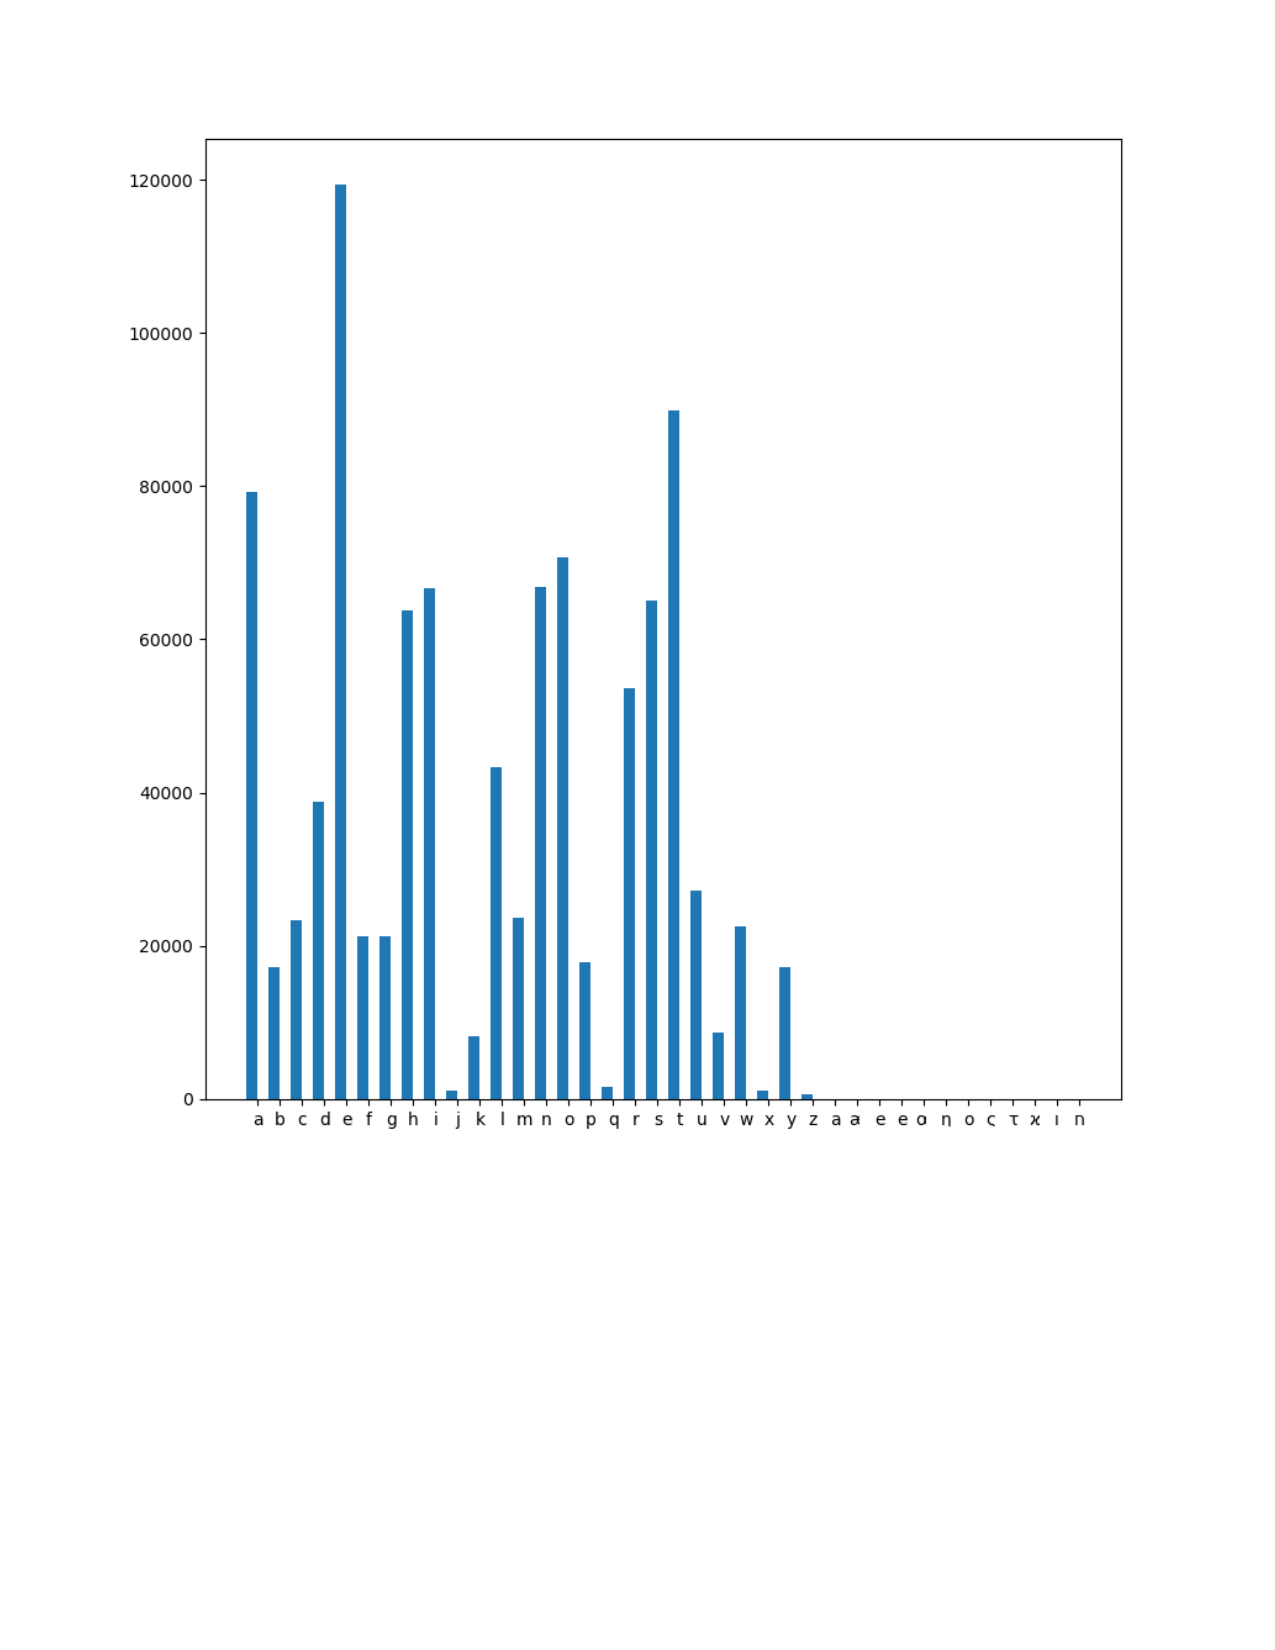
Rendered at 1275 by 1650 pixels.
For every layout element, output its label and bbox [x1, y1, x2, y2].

picture [118, 118, 1157, 1166]
